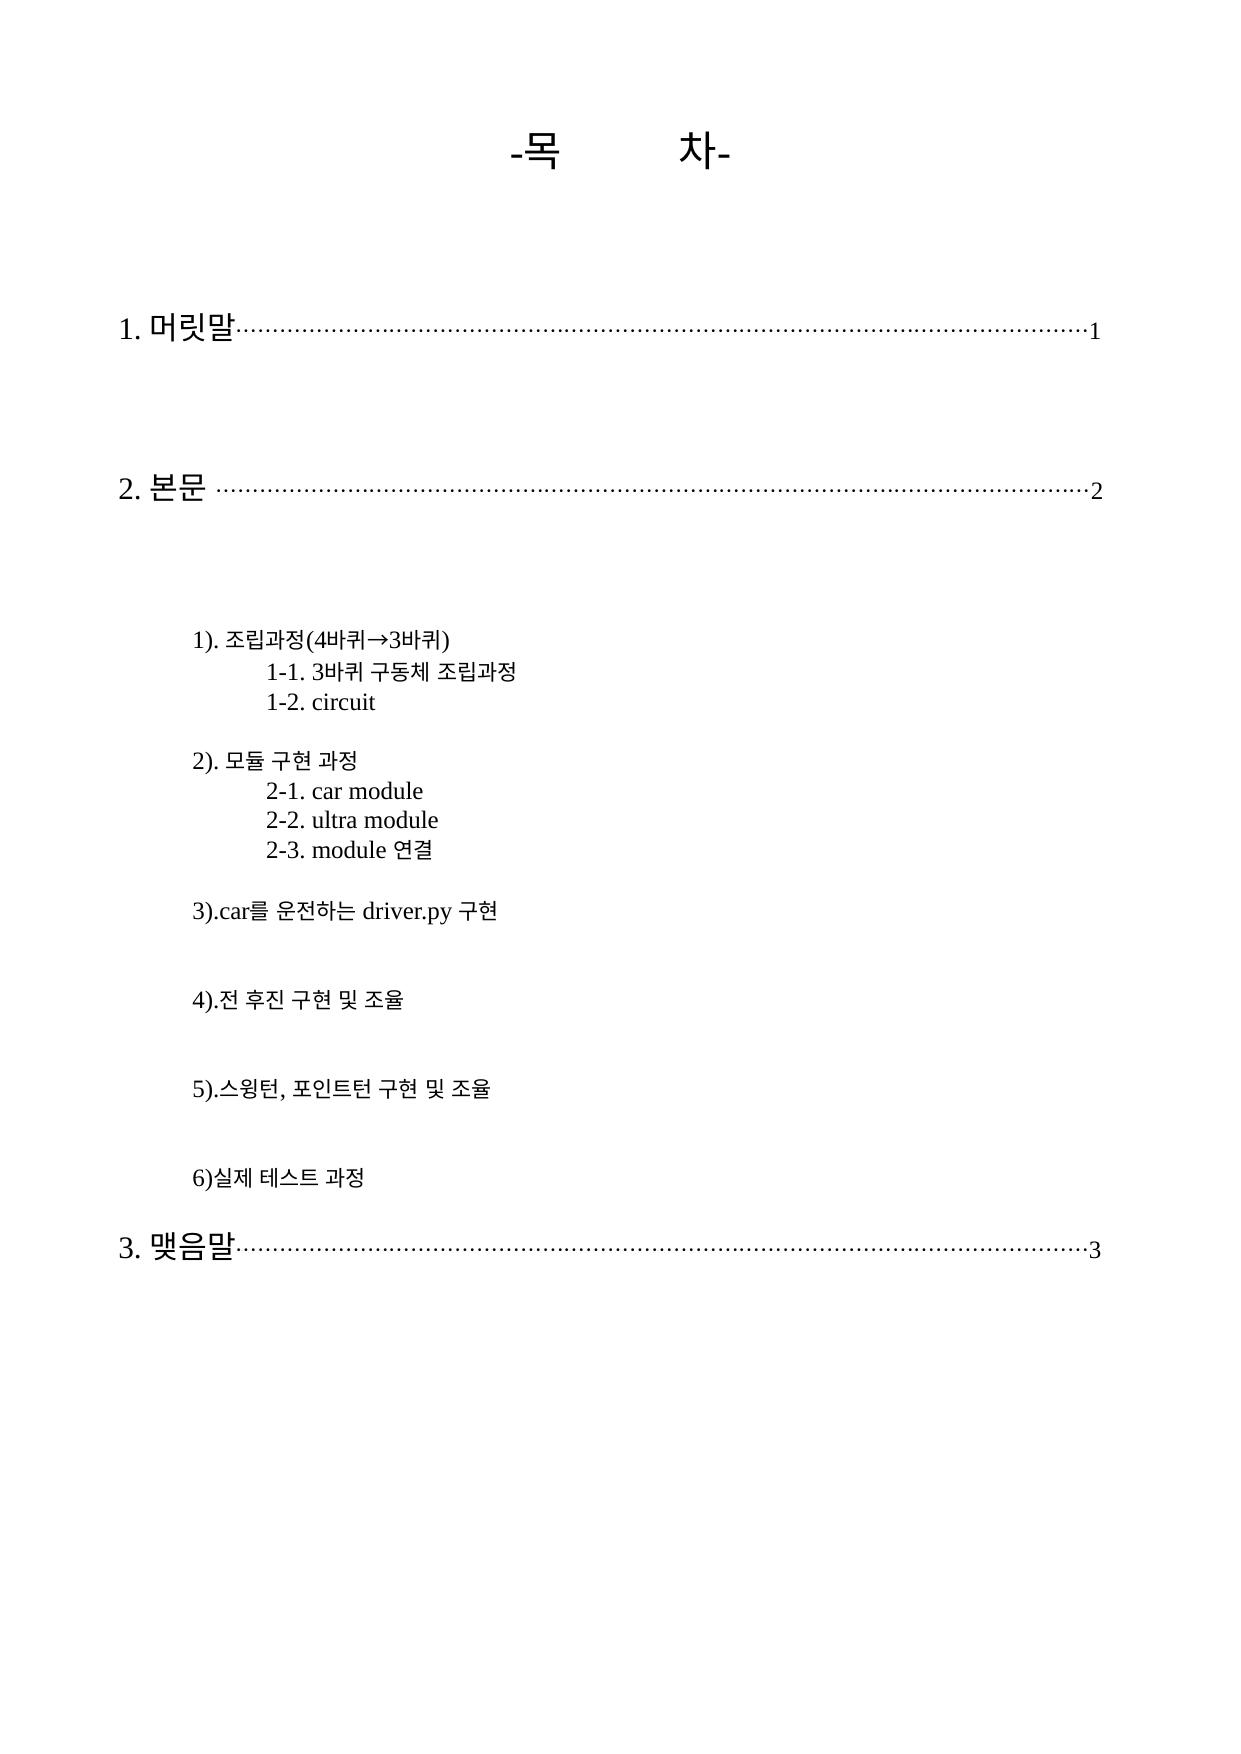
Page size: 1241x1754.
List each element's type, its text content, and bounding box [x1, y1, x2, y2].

text 4).전 후진 구현 및 조율 [118, 983, 1122, 1015]
text 3. 맺음말………………………………………………………………………………………………………3 [118, 1222, 1122, 1267]
text 5).스윙턴, 포인트턴 구현 및 조율 [118, 1072, 1122, 1104]
text 2-3. module 연결 [118, 833, 1122, 865]
text 2-2. ultra module [118, 805, 1122, 833]
text 6)실제 테스트 과정 [118, 1161, 1122, 1193]
text 2). 모듈 구현 과정 [118, 744, 1122, 776]
text 2. 본문 …………………………………………………………………………………………………………2 [118, 463, 1122, 508]
text -목 차- [118, 118, 1122, 178]
text 1). 조립과정(4바퀴→3바퀴) [118, 623, 1122, 655]
text 1-2. circuit [118, 687, 1122, 716]
text 1. 머릿말………………………………………………………………………………………………………1 [118, 303, 1122, 348]
text 2-1. car module [118, 776, 1122, 805]
text 1-1. 3바퀴 구동체 조립과정 [118, 655, 1122, 687]
text 3).car를 운전하는 driver.py 구현 [118, 894, 1122, 926]
